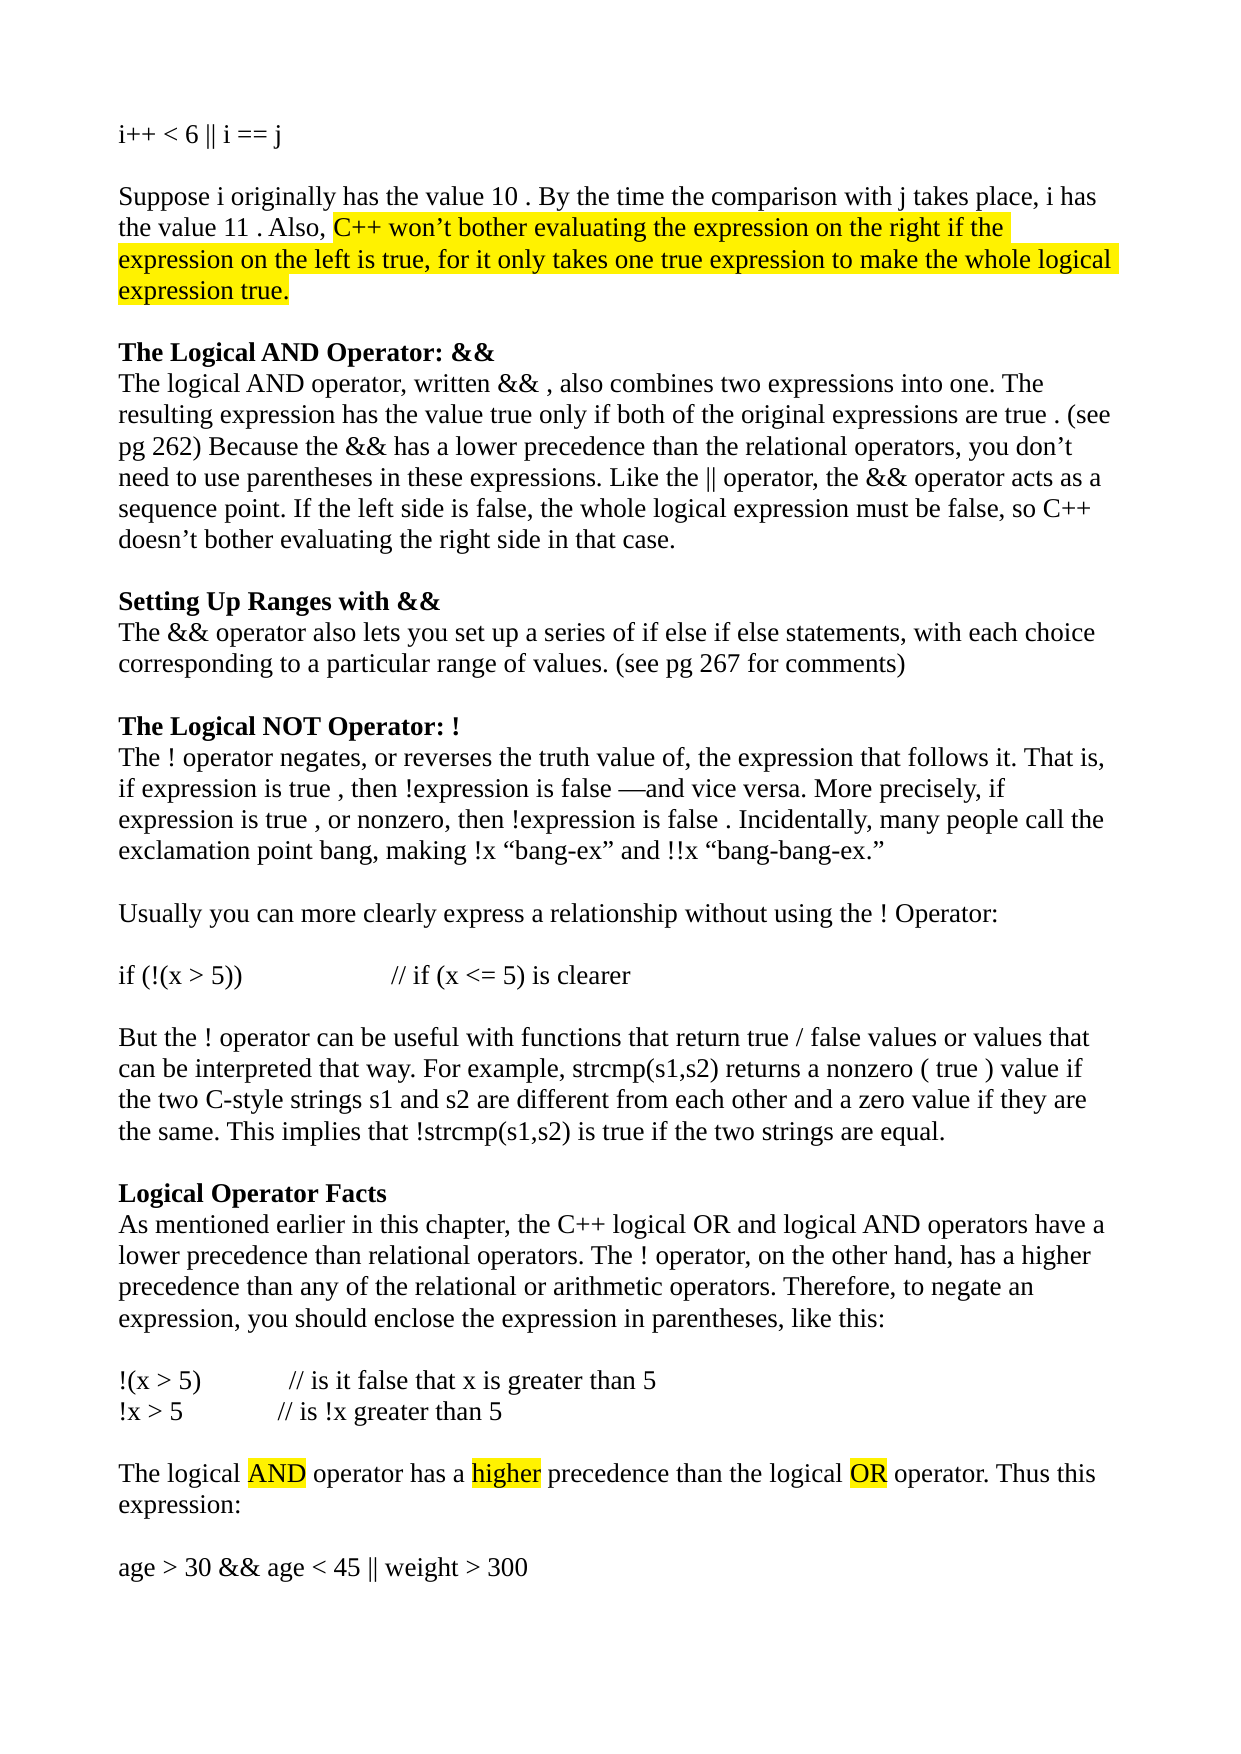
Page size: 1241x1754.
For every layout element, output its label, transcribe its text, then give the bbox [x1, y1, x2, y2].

text Usually you can more clearly express a relationship without using the ! Operator: [118, 897, 1122, 928]
text The ! operator negates, or reverses the truth value of, the expression that follows it. That is, if expression is true , then !expression is false —and vice versa. More precisely, if expression is true , or nonzero, then !expression is false . Incidentally, many people call the exclamation point bang, making !x “bang-ex” and !!x “bang-bang-ex.” [118, 741, 1122, 866]
text The && operator also lets you set up a series of if else if else statements, with each choice [118, 616, 1122, 648]
text As mentioned earlier in this chapter, the C++ logical OR and logical AND operators have a [118, 1208, 1122, 1239]
text !x > 5 // is !x greater than 5 [118, 1395, 1122, 1426]
text age > 30 && age < 45 || weight > 300 [118, 1551, 1122, 1582]
text The Logical NOT Operator: ! [118, 710, 1122, 741]
text can be interpreted that way. For example, strcmp(s1,s2) returns a nonzero ( true ) value if the two C-style strings s1 and s2 are different from each other and a zero value if they are the same. This implies that !strcmp(s1,s2) is true if the two strings are equal. [118, 1052, 1122, 1146]
text The Logical AND Operator: && [118, 336, 1122, 367]
text The logical AND operator, written && , also combines two expressions into one. The resulting expression has the value true only if both of the original expressions are true . (see pg 262) Because the && has a lower precedence than the relational operators, you don’t need to use parentheses in these expressions. Like the || operator, the && operator acts as a sequence point. If the left side is false, the whole logical expression must be false, so C++ doesn’t bother evaluating the right side in that case. [118, 367, 1122, 554]
text lower precedence than relational operators. The ! operator, on the other hand, has a higher precedence than any of the relational or arithmetic operators. Therefore, to negate an expression, you should enclose the expression in parentheses, like this: [118, 1239, 1122, 1333]
text But the ! operator can be useful with functions that return true / false values or values that [118, 1021, 1122, 1052]
text corresponding to a particular range of values. (see pg 267 for comments) [118, 648, 1122, 679]
text if (!(x > 5)) // if (x <= 5) is clearer [118, 959, 1122, 990]
text The logical AND operator has a higher precedence than the logical OR operator. Thus this [118, 1457, 1122, 1488]
text !(x > 5) // is it false that x is greater than 5 [118, 1364, 1122, 1395]
text Logical Operator Facts [118, 1177, 1122, 1208]
text i++ < 6 || i == j [118, 118, 1122, 149]
text Suppose i originally has the value 10 . By the time the comparison with j takes place, i has the value 11 . Also, C++ won’t bother evaluating the expression on the right if the expression on the left is true, for it only takes one true expression to make the whole logical expression true. [118, 180, 1122, 305]
text Setting Up Ranges with && [118, 585, 1122, 616]
text expression: [118, 1488, 1122, 1520]
